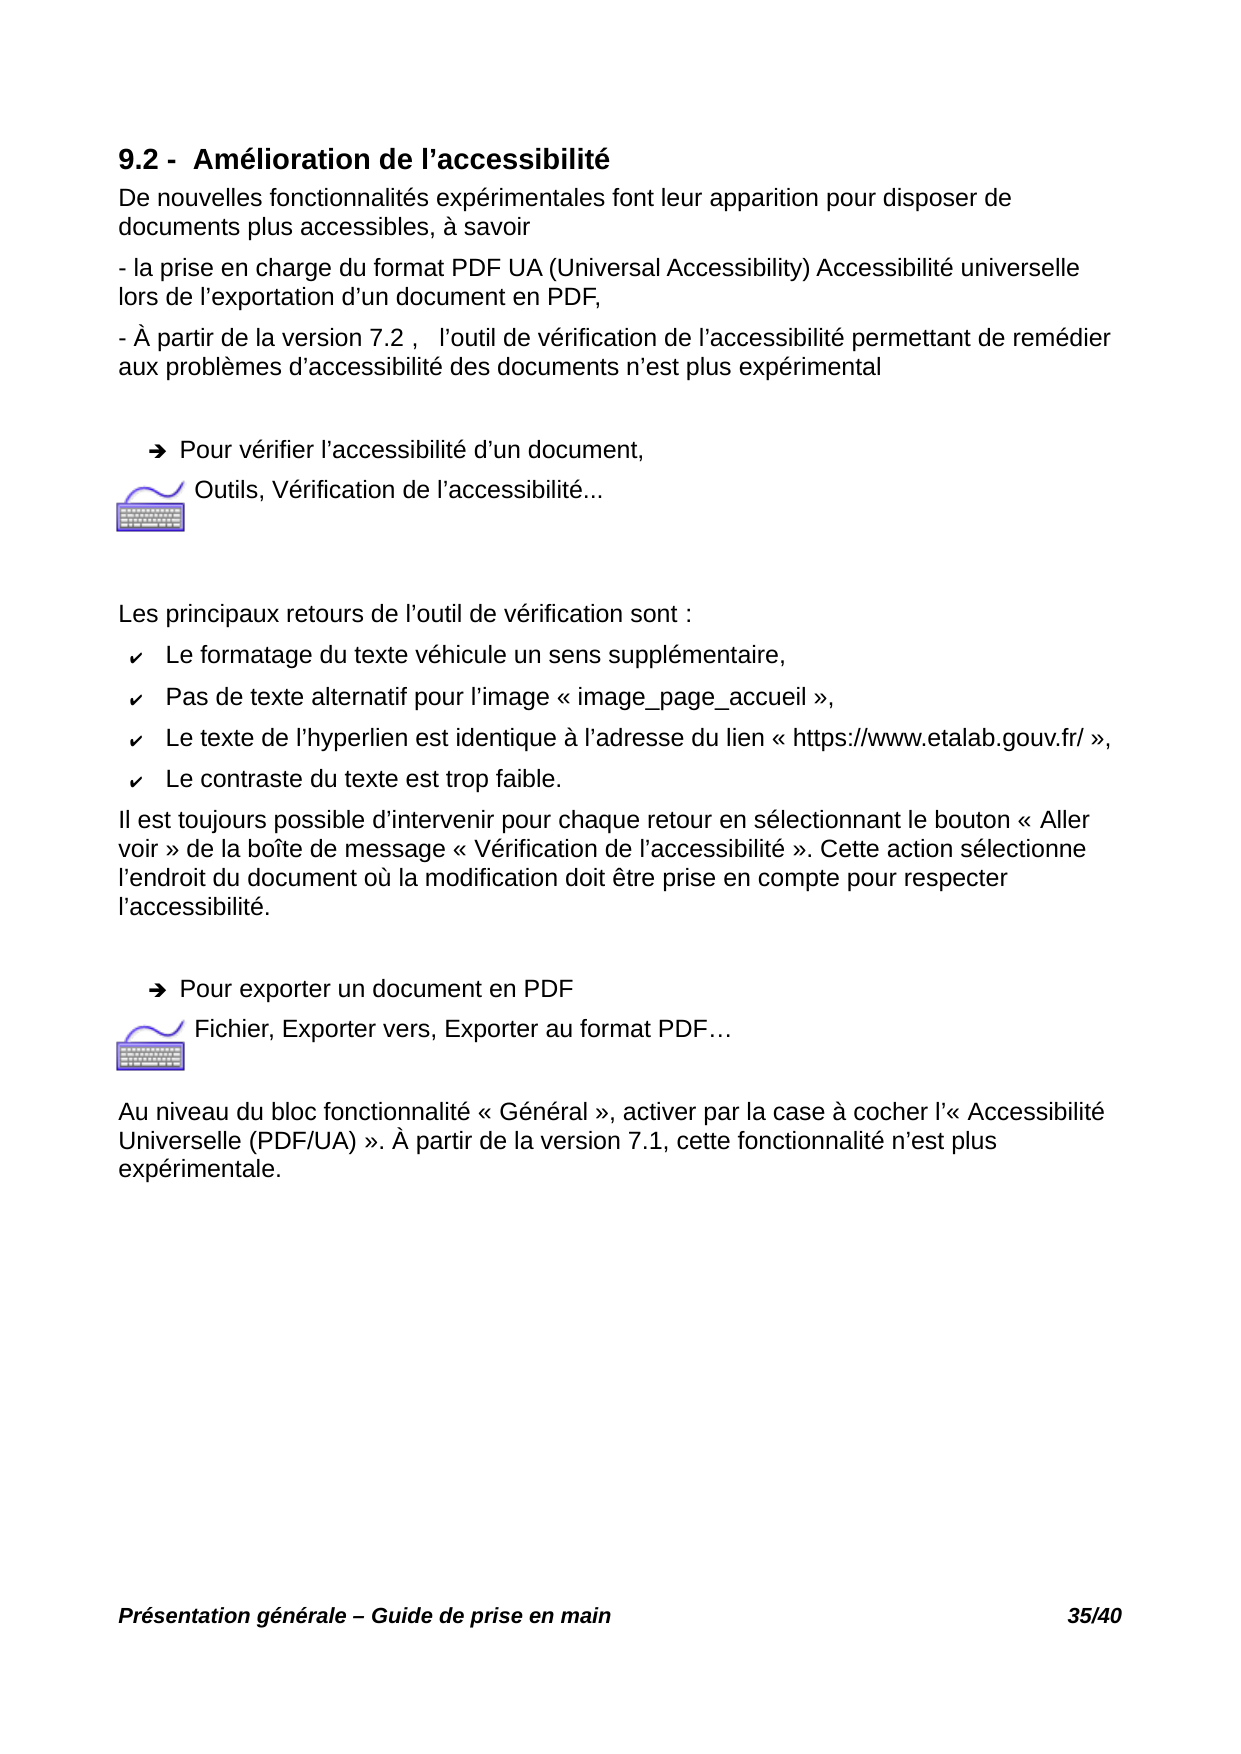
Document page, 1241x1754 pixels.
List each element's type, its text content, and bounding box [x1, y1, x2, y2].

subtitle Amélioration de l’accessibilité [118, 142, 1122, 175]
list Le contraste du texte est trop faible. [130, 764, 1122, 793]
text De nouvelles fonctionnalités expérimentales font leur apparition pour disposer de documents plus accessibles, à savoir [118, 183, 1122, 241]
text - la prise en charge du format PDF UA (Universal Accessibility) Accessibilité universelle lors de l’exportation d’un document en PDF, [118, 253, 1122, 311]
text Il est toujours possible d’intervenir pour chaque retour en sélectionnant le bouton « Aller voir » de la boîte de message « Vérification de l’accessibilité ». Cette action sélectionne l’endroit du document où la modification doit être prise en compte pour respecter l’accessibilité. [118, 805, 1122, 920]
text - À partir de la version 7.2 , l’outil de vérification de l’accessibilité permettant de remédier aux problèmes d’accessibilité des documents n’est plus expérimental [118, 323, 1122, 381]
list Pour exporter un document en PDF [148, 974, 1122, 1003]
text Fichier, Exporter vers, Exporter au format PDF… [188, 1014, 1122, 1043]
list Pas de texte alternatif pour l’image « image_page_accueil », [130, 681, 1122, 710]
text Les principaux retours de l’outil de vérification sont : [118, 599, 1122, 628]
text Au niveau du bloc fonctionnalité « Général », activer par la case à cocher l’« Accessibilité Universelle (PDF/UA) ». À partir de la version 7.1, cette fonctionnalité n’est plus expérimentale. [118, 1097, 1122, 1183]
picture [112, 470, 188, 546]
list Le formatage du texte véhicule un sens supplémentaire, [130, 640, 1122, 669]
picture [112, 1009, 188, 1085]
text Outils, Vérification de l’accessibilité... [188, 475, 1122, 504]
list Pour vérifier l’accessibilité d’un document, [148, 435, 1122, 463]
list Le texte de l’hyperlien est identique à l’adresse du lien « https://www.etalab.gouv.fr/ », [130, 723, 1122, 751]
